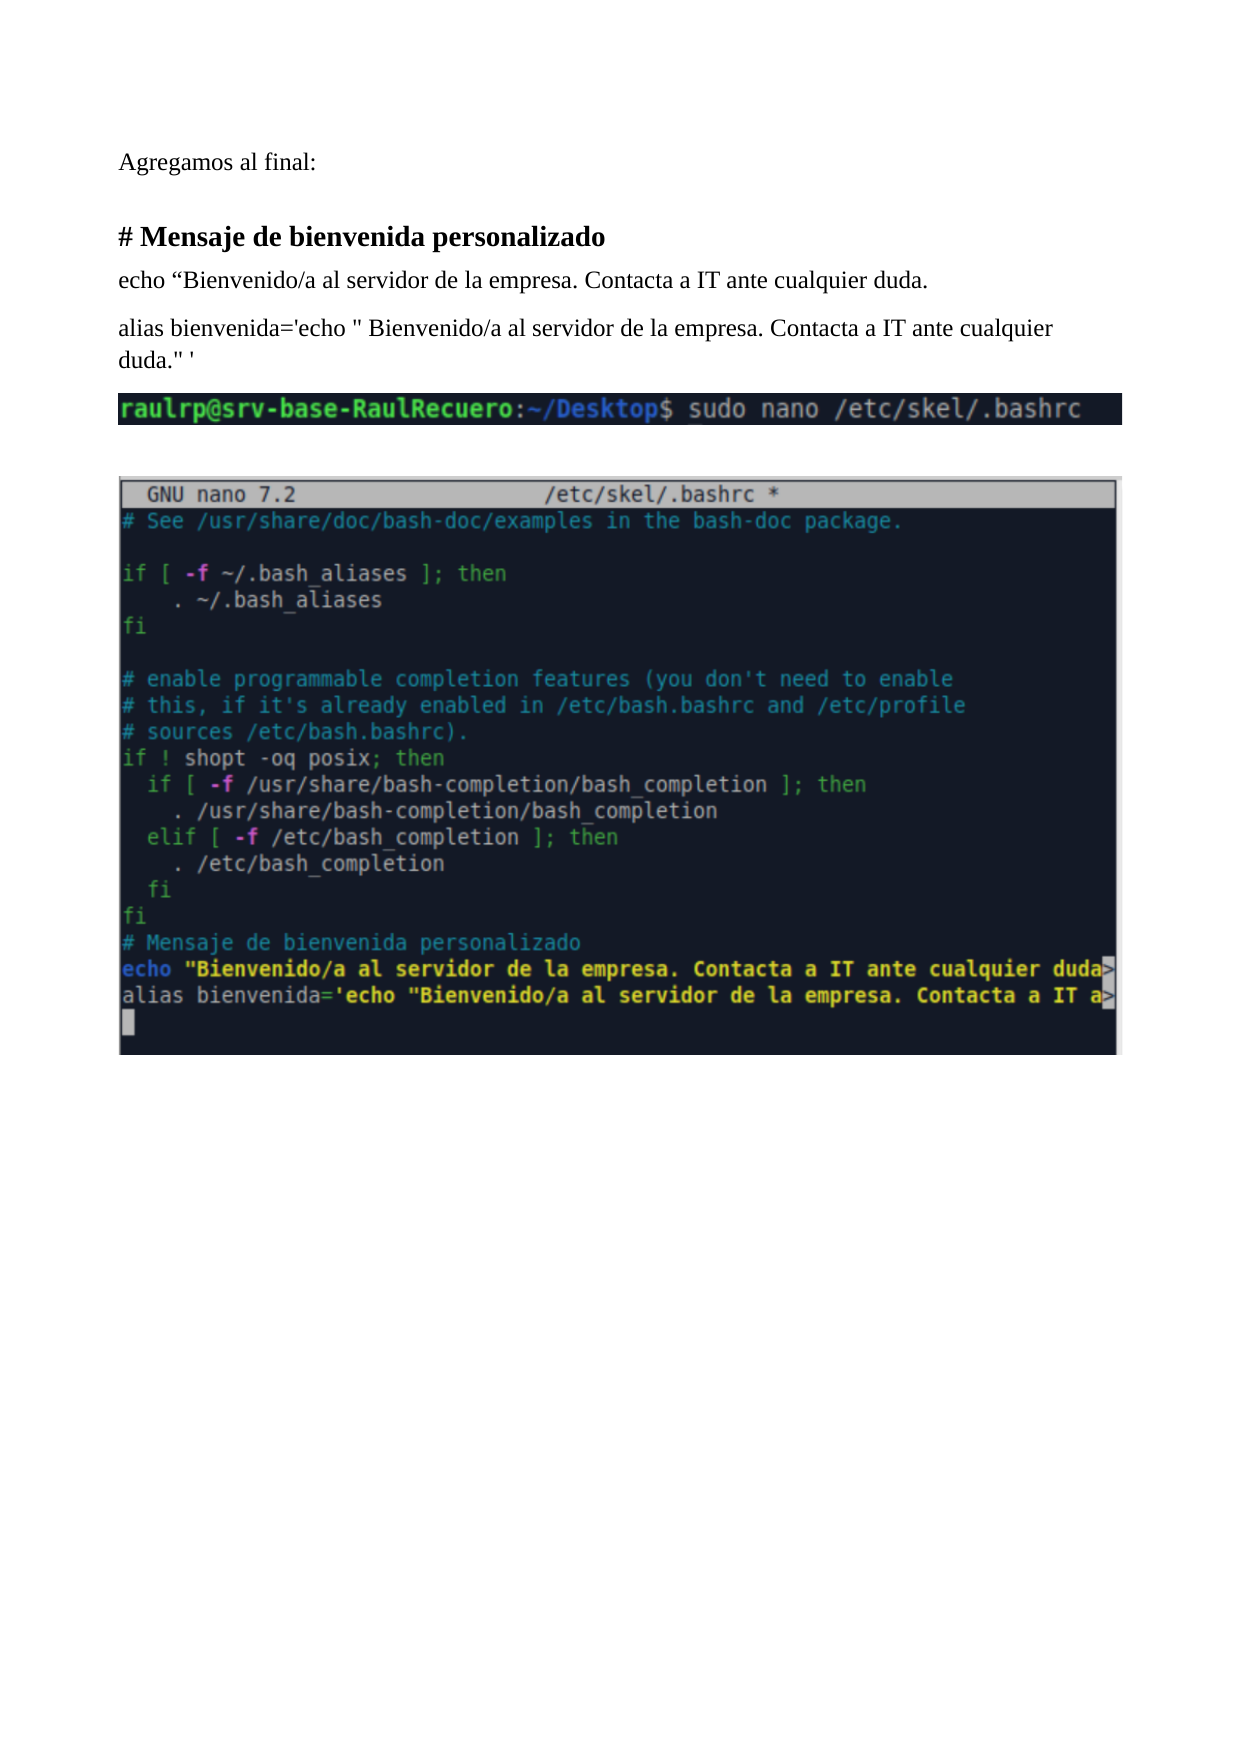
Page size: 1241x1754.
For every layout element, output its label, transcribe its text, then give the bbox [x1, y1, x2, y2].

text Agregamos al final: [118, 147, 1122, 176]
text echo “Bienvenido/a al servidor de la empresa. Contacta a IT ante cualquier duda. [118, 265, 1122, 294]
picture [118, 476, 1123, 1055]
picture [118, 393, 1123, 425]
text alias bienvenida='echo " Bienvenido/a al servidor de la empresa. Contacta a IT ante cualquier duda." ' [118, 313, 1122, 374]
subtitle # Mensaje de bienvenida personalizado [118, 219, 1122, 252]
